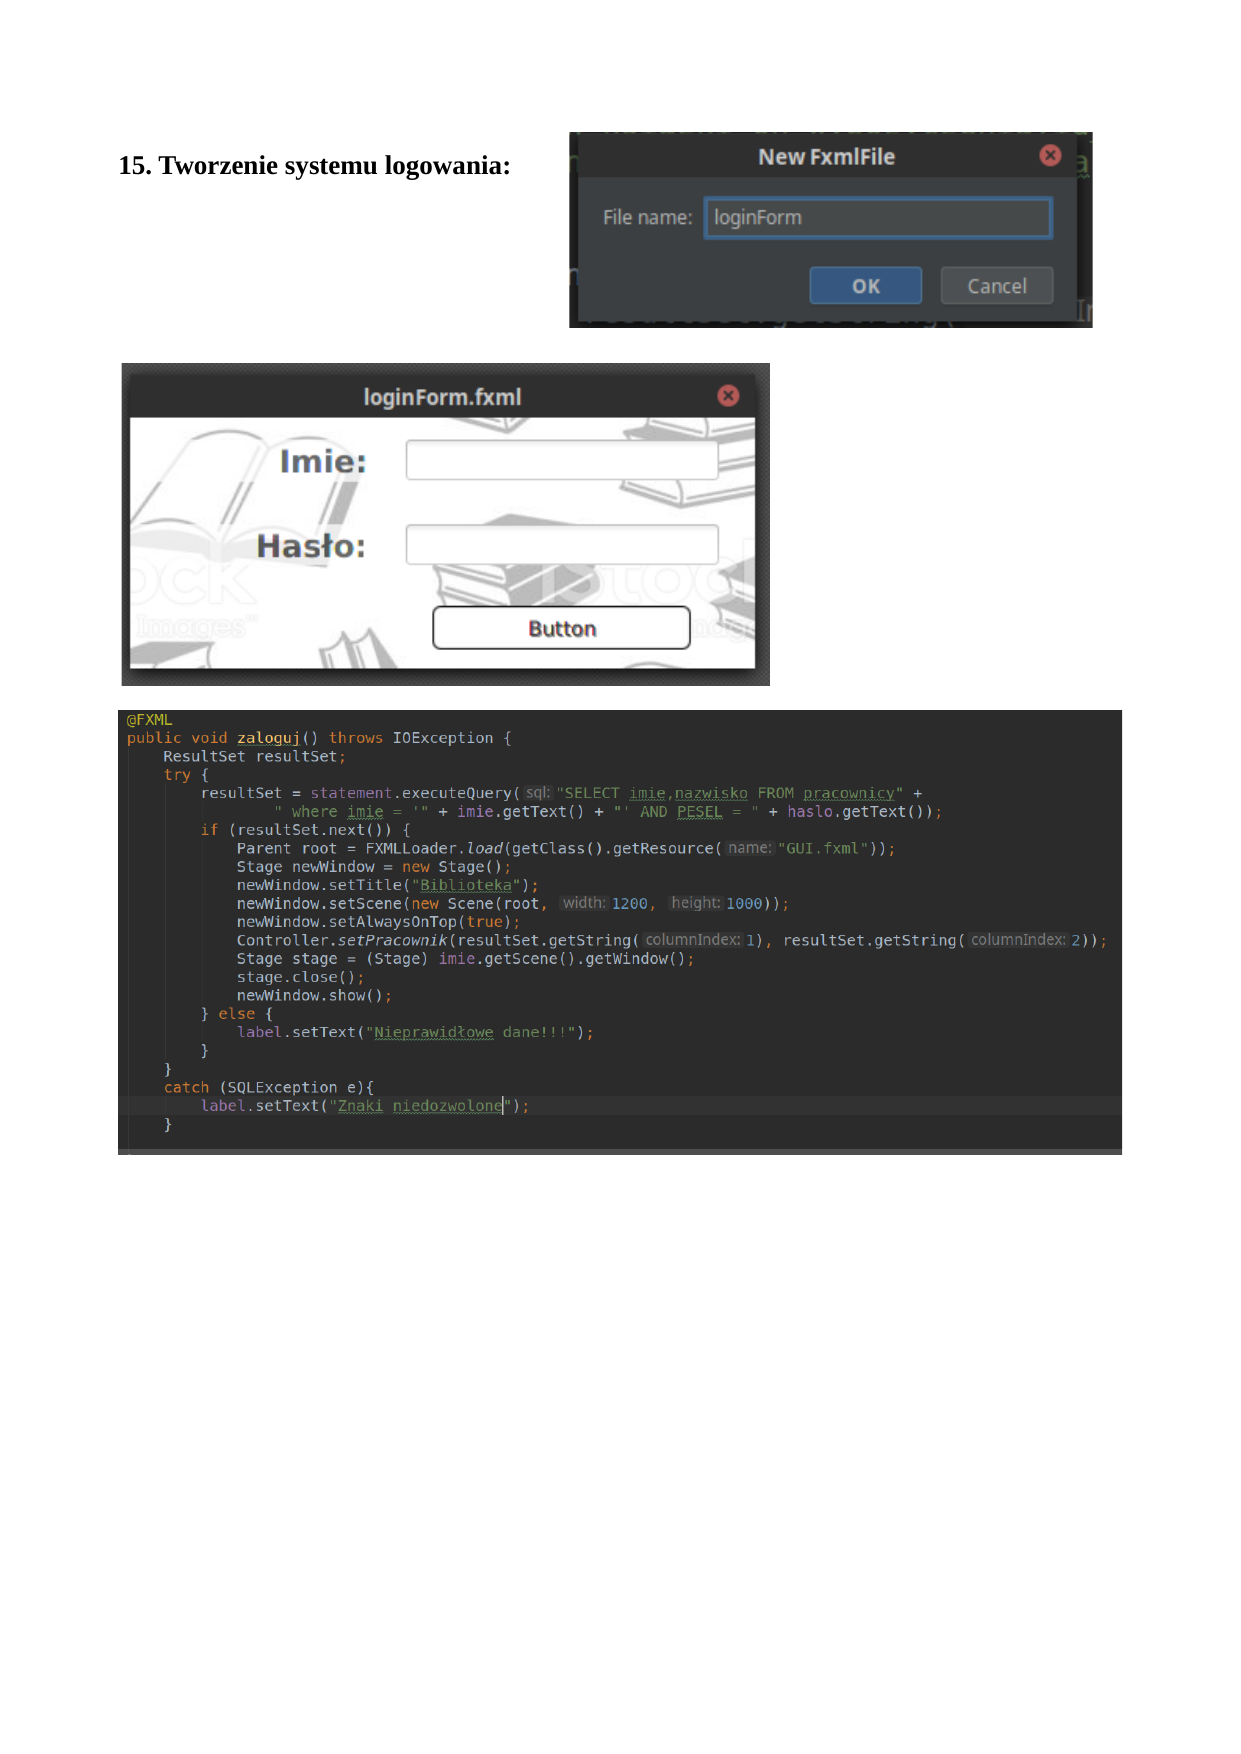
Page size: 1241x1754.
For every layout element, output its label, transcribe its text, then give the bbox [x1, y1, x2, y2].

picture [569, 132, 1093, 328]
picture [118, 710, 1123, 1155]
text [1093, 149, 1122, 180]
text 15. Tworzenie systemu logowania: [118, 149, 569, 180]
picture [121, 363, 770, 686]
